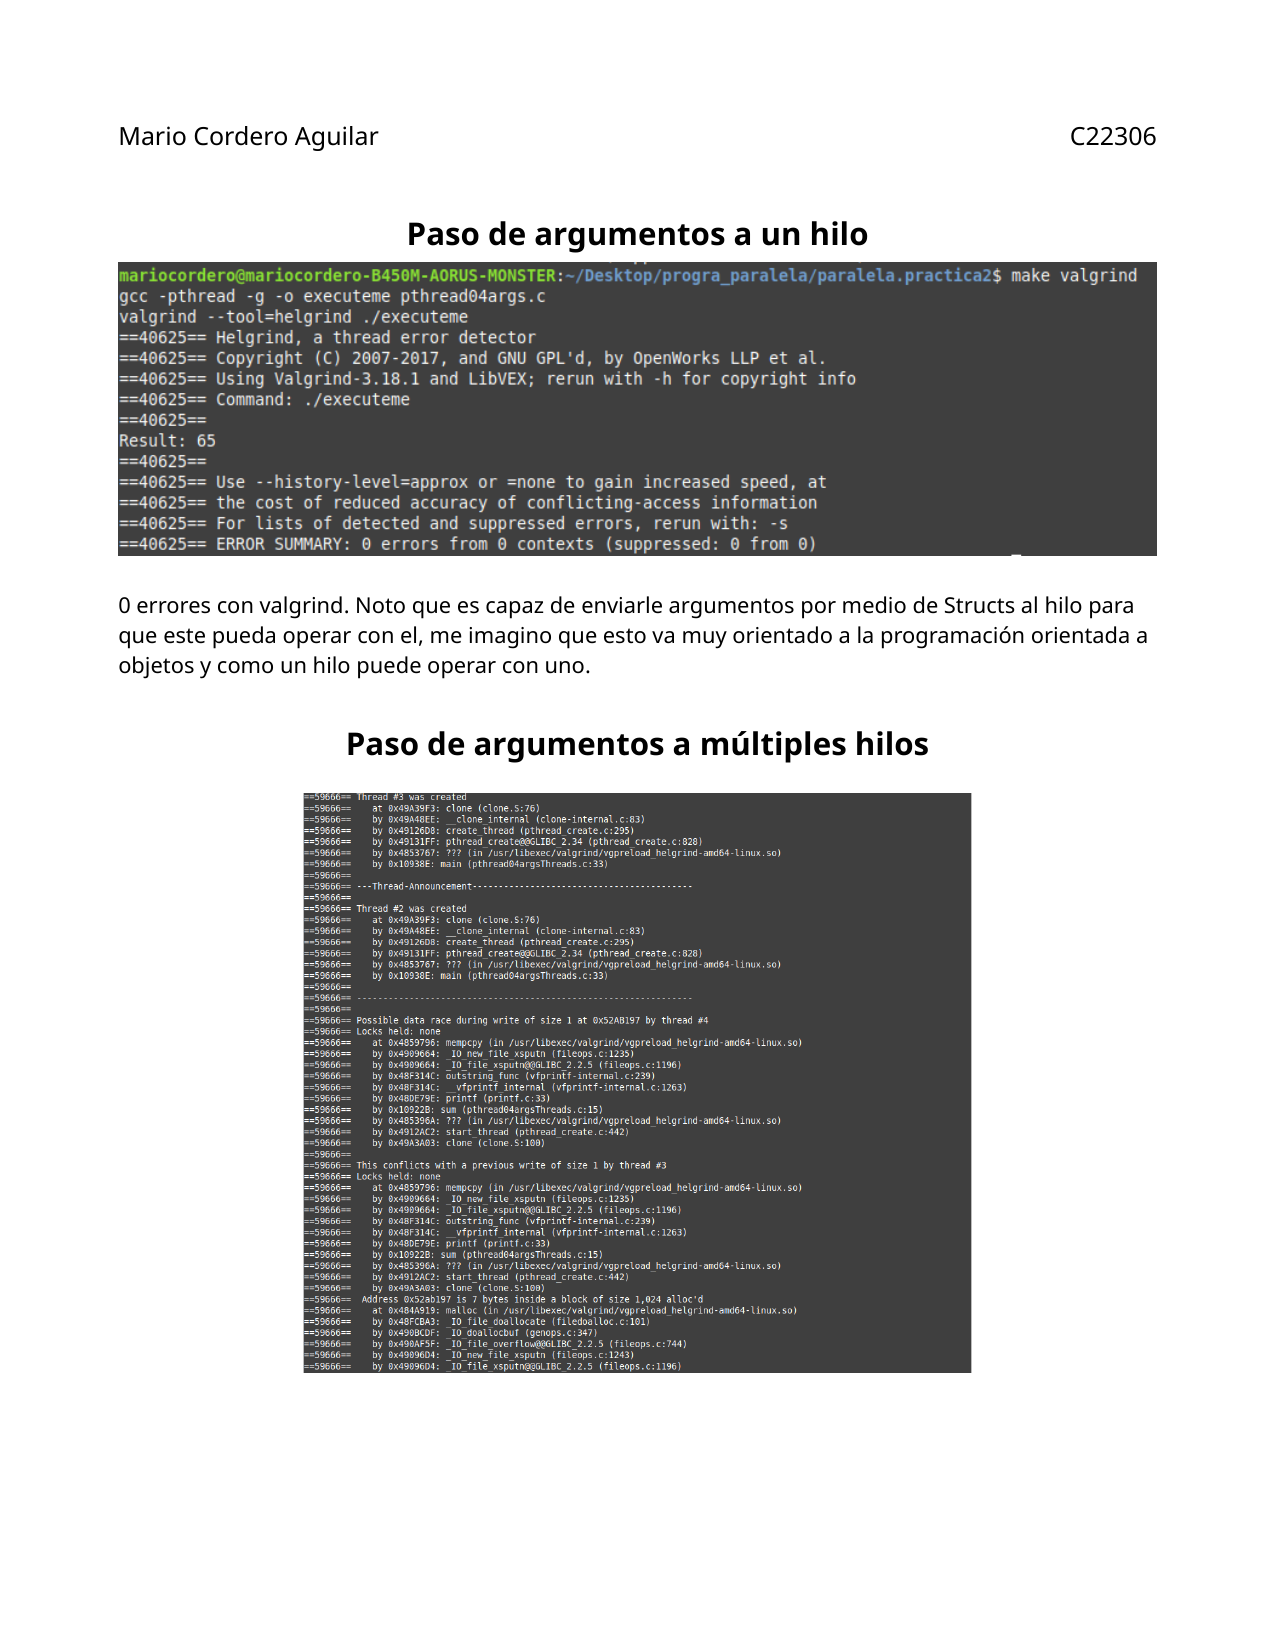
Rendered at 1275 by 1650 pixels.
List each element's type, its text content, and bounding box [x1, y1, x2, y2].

text [118, 556, 1157, 590]
picture [118, 262, 1157, 556]
picture [303, 793, 972, 1373]
text Paso de argumentos a un hilo [118, 211, 1157, 262]
text 0 errores con valgrind. Noto que es capaz de enviarle argumentos por medio de Structs al hilo para que este pueda operar con el, me imagino que esto va muy orientado a la programación orientada a objetos y como un hilo puede operar con uno. [118, 590, 1157, 679]
text Paso de argumentos a múltiples hilos [118, 722, 1157, 764]
